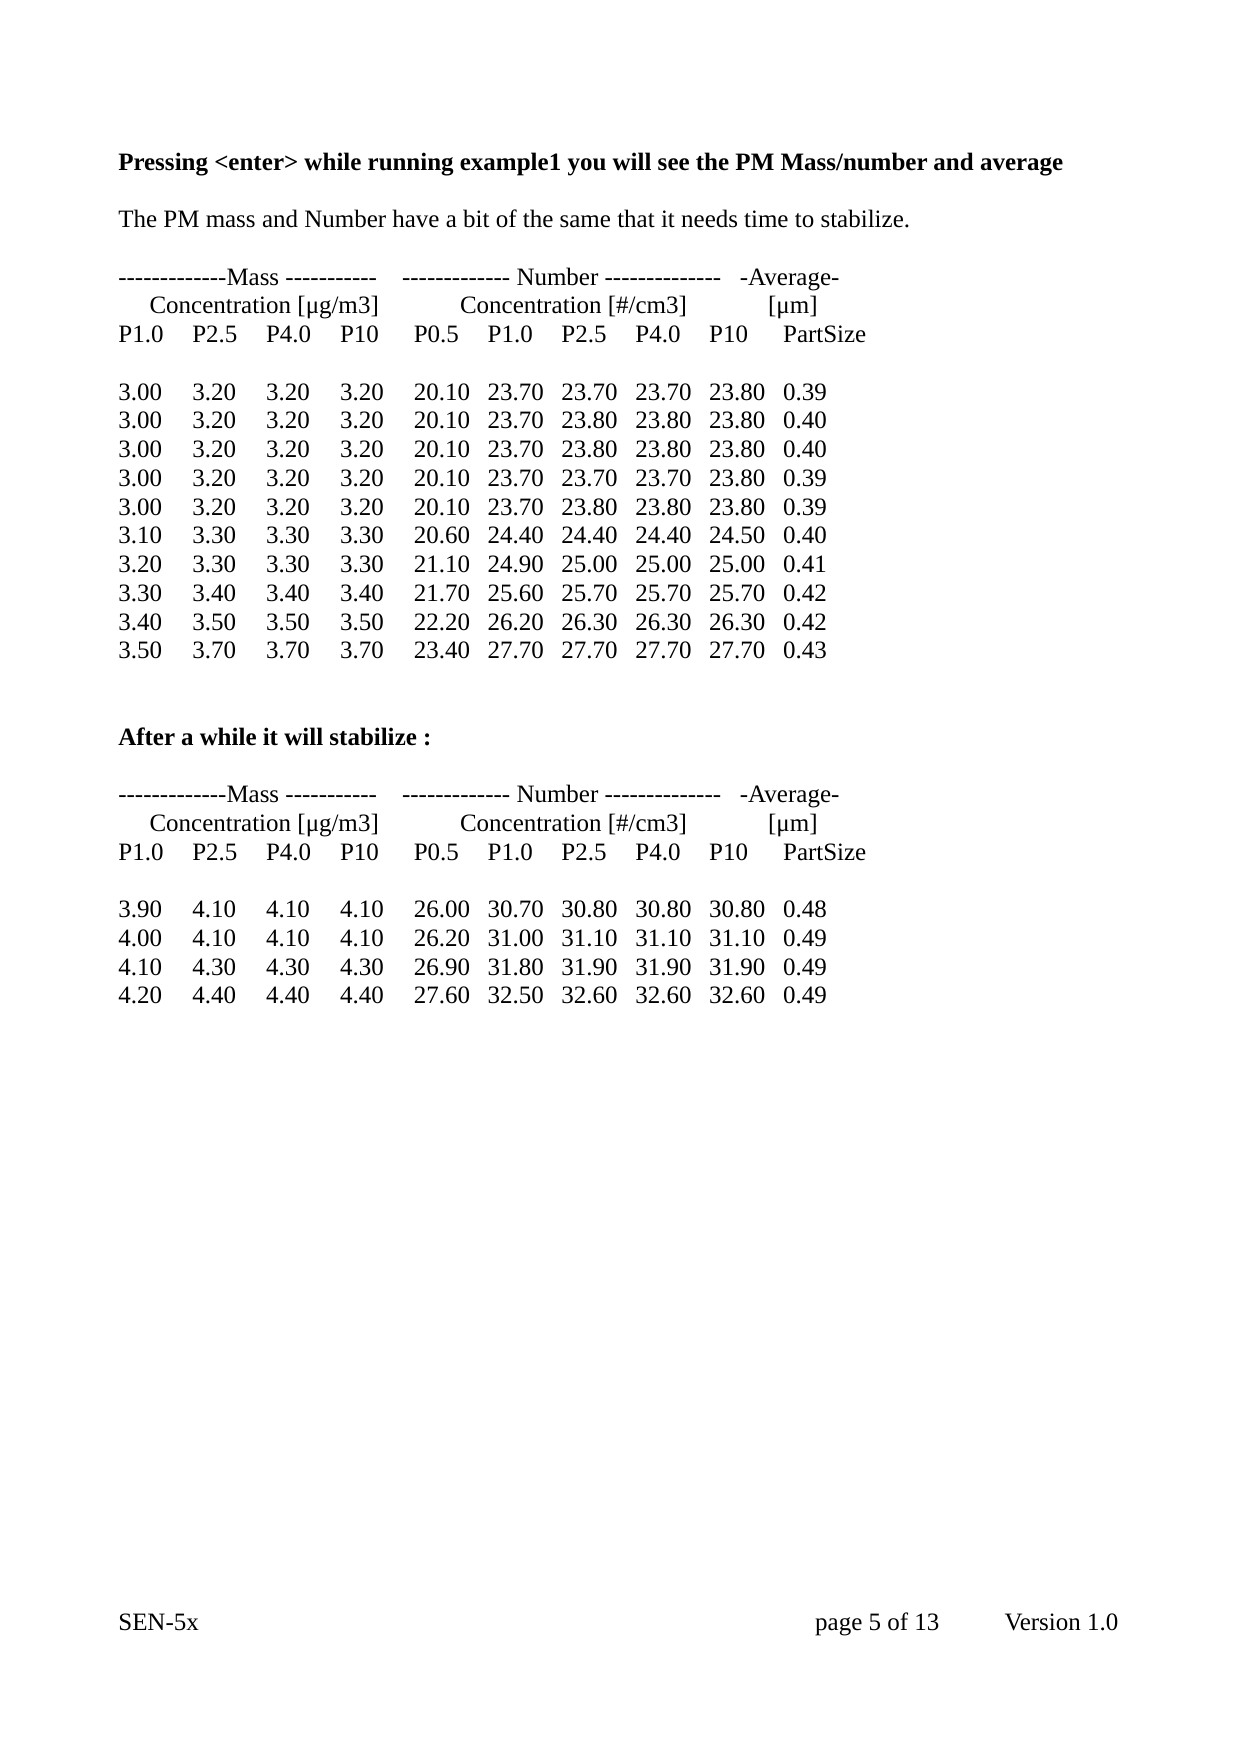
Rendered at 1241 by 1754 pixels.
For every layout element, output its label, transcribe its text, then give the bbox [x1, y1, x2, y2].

text 3.00 3.20 3.20 3.20 20.10 23.70 23.80 23.80 23.80 0.40 [118, 434, 1122, 463]
text 3.40 3.50 3.50 3.50 22.20 26.20 26.30 26.30 26.30 0.42 [118, 607, 1122, 636]
text 3.90 4.10 4.10 4.10 26.00 30.70 30.80 30.80 30.80 0.48 [118, 894, 1122, 923]
text After a while it will stabilize : [118, 722, 1122, 751]
text Concentration [μg/m3] Concentration [#/cm3] [μm] [118, 291, 1122, 319]
text 4.10 4.30 4.30 4.30 26.90 31.80 31.90 31.90 31.90 0.49 [118, 952, 1122, 981]
text -------------Mass ----------- ------------- Number -------------- -Average- [118, 779, 1122, 808]
text 3.10 3.30 3.30 3.30 20.60 24.40 24.40 24.40 24.50 0.40 [118, 521, 1122, 549]
text 4.00 4.10 4.10 4.10 26.20 31.00 31.10 31.10 31.10 0.49 [118, 923, 1122, 952]
text 3.00 3.20 3.20 3.20 20.10 23.70 23.80 23.80 23.80 0.39 [118, 492, 1122, 521]
text 3.00 3.20 3.20 3.20 20.10 23.70 23.70 23.70 23.80 0.39 [118, 463, 1122, 492]
text P1.0 P2.5 P4.0 P10 P0.5 P1.0 P2.5 P4.0 P10 PartSize [118, 837, 1122, 866]
text 4.20 4.40 4.40 4.40 27.60 32.50 32.60 32.60 32.60 0.49 [118, 981, 1122, 1009]
text 3.00 3.20 3.20 3.20 20.10 23.70 23.70 23.70 23.80 0.39 [118, 377, 1122, 406]
text The PM mass and Number have a bit of the same that it needs time to stabilize. [118, 204, 1122, 233]
text -------------Mass ----------- ------------- Number -------------- -Average- [118, 262, 1122, 291]
text 3.30 3.40 3.40 3.40 21.70 25.60 25.70 25.70 25.70 0.42 [118, 578, 1122, 607]
text 3.00 3.20 3.20 3.20 20.10 23.70 23.80 23.80 23.80 0.40 [118, 406, 1122, 434]
text Concentration [μg/m3] Concentration [#/cm3] [μm] [118, 808, 1122, 837]
text P1.0 P2.5 P4.0 P10 P0.5 P1.0 P2.5 P4.0 P10 PartSize [118, 319, 1122, 348]
text 3.50 3.70 3.70 3.70 23.40 27.70 27.70 27.70 27.70 0.43 [118, 636, 1122, 664]
text 3.20 3.30 3.30 3.30 21.10 24.90 25.00 25.00 25.00 0.41 [118, 549, 1122, 578]
text Pressing <enter> while running example1 you will see the PM Mass/number and average [118, 147, 1122, 176]
